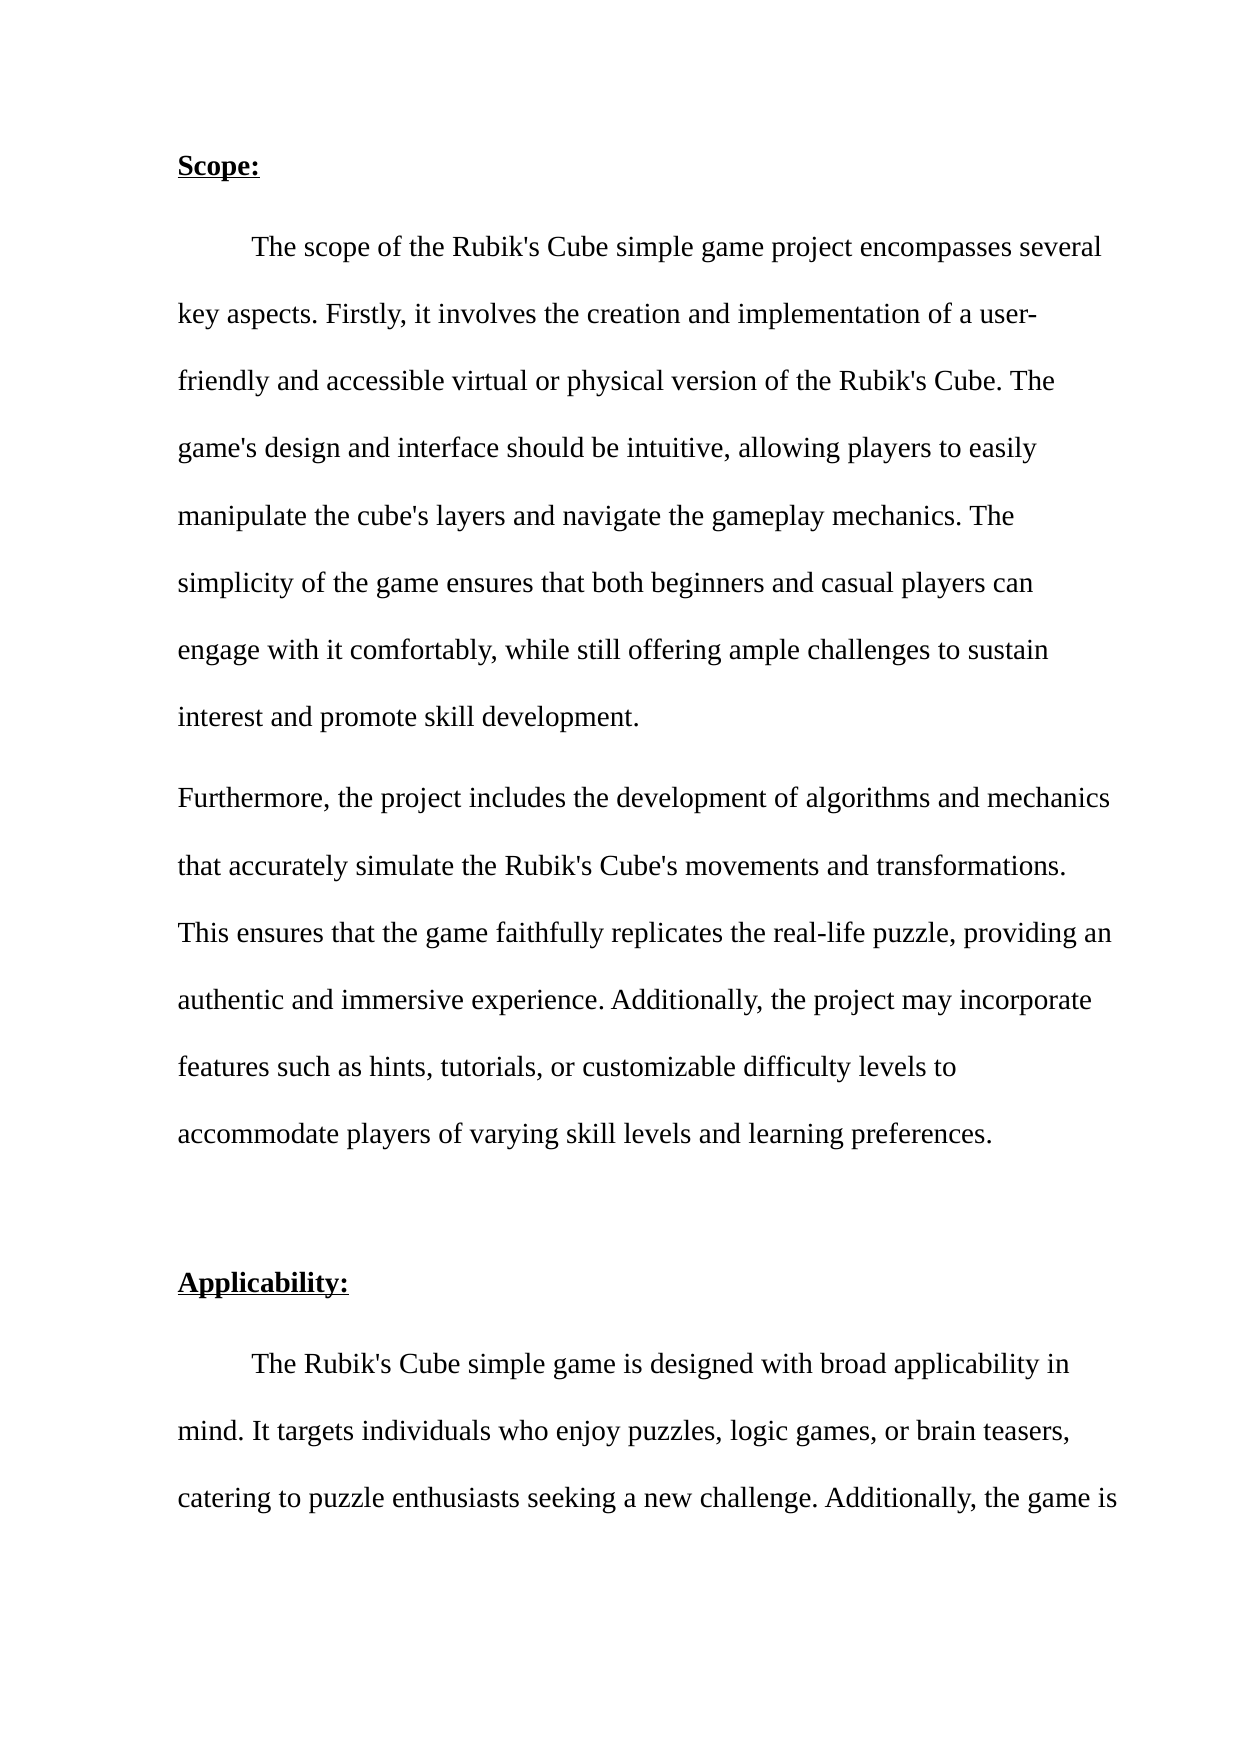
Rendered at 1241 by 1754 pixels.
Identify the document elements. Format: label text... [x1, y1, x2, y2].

text The scope of the Rubik's Cube simple game project encompasses several key aspects. Firstly, it involves the creation and implementation of a user-friendly and accessible virtual or physical version of the Rubik's Cube. The game's design and interface should be intuitive, allowing players to easily manipulate the cube's layers and navigate the gameplay mechanics. The simplicity of the game ensures that both beginners and casual players can engage with it comfortably, while still offering ample challenges to sustain interest and promote skill development. [177, 229, 1122, 732]
text Scope: [177, 148, 1122, 181]
text Applicability: [177, 1265, 1122, 1298]
text The Rubik's Cube simple game is designed with broad applicability in mind. It targets individuals who enjoy puzzles, logic games, or brain teasers, catering to puzzle enthusiasts seeking a new challenge. Additionally, the game is [177, 1346, 1122, 1514]
text Furthermore, the project includes the development of algorithms and mechanics that accurately simulate the Rubik's Cube's movements and transformations. This ensures that the game faithfully replicates the real-life puzzle, providing an authentic and immersive experience. Additionally, the project may incorporate features such as hints, tutorials, or customizable difficulty levels to accommodate players of varying skill levels and learning preferences. [177, 781, 1122, 1217]
